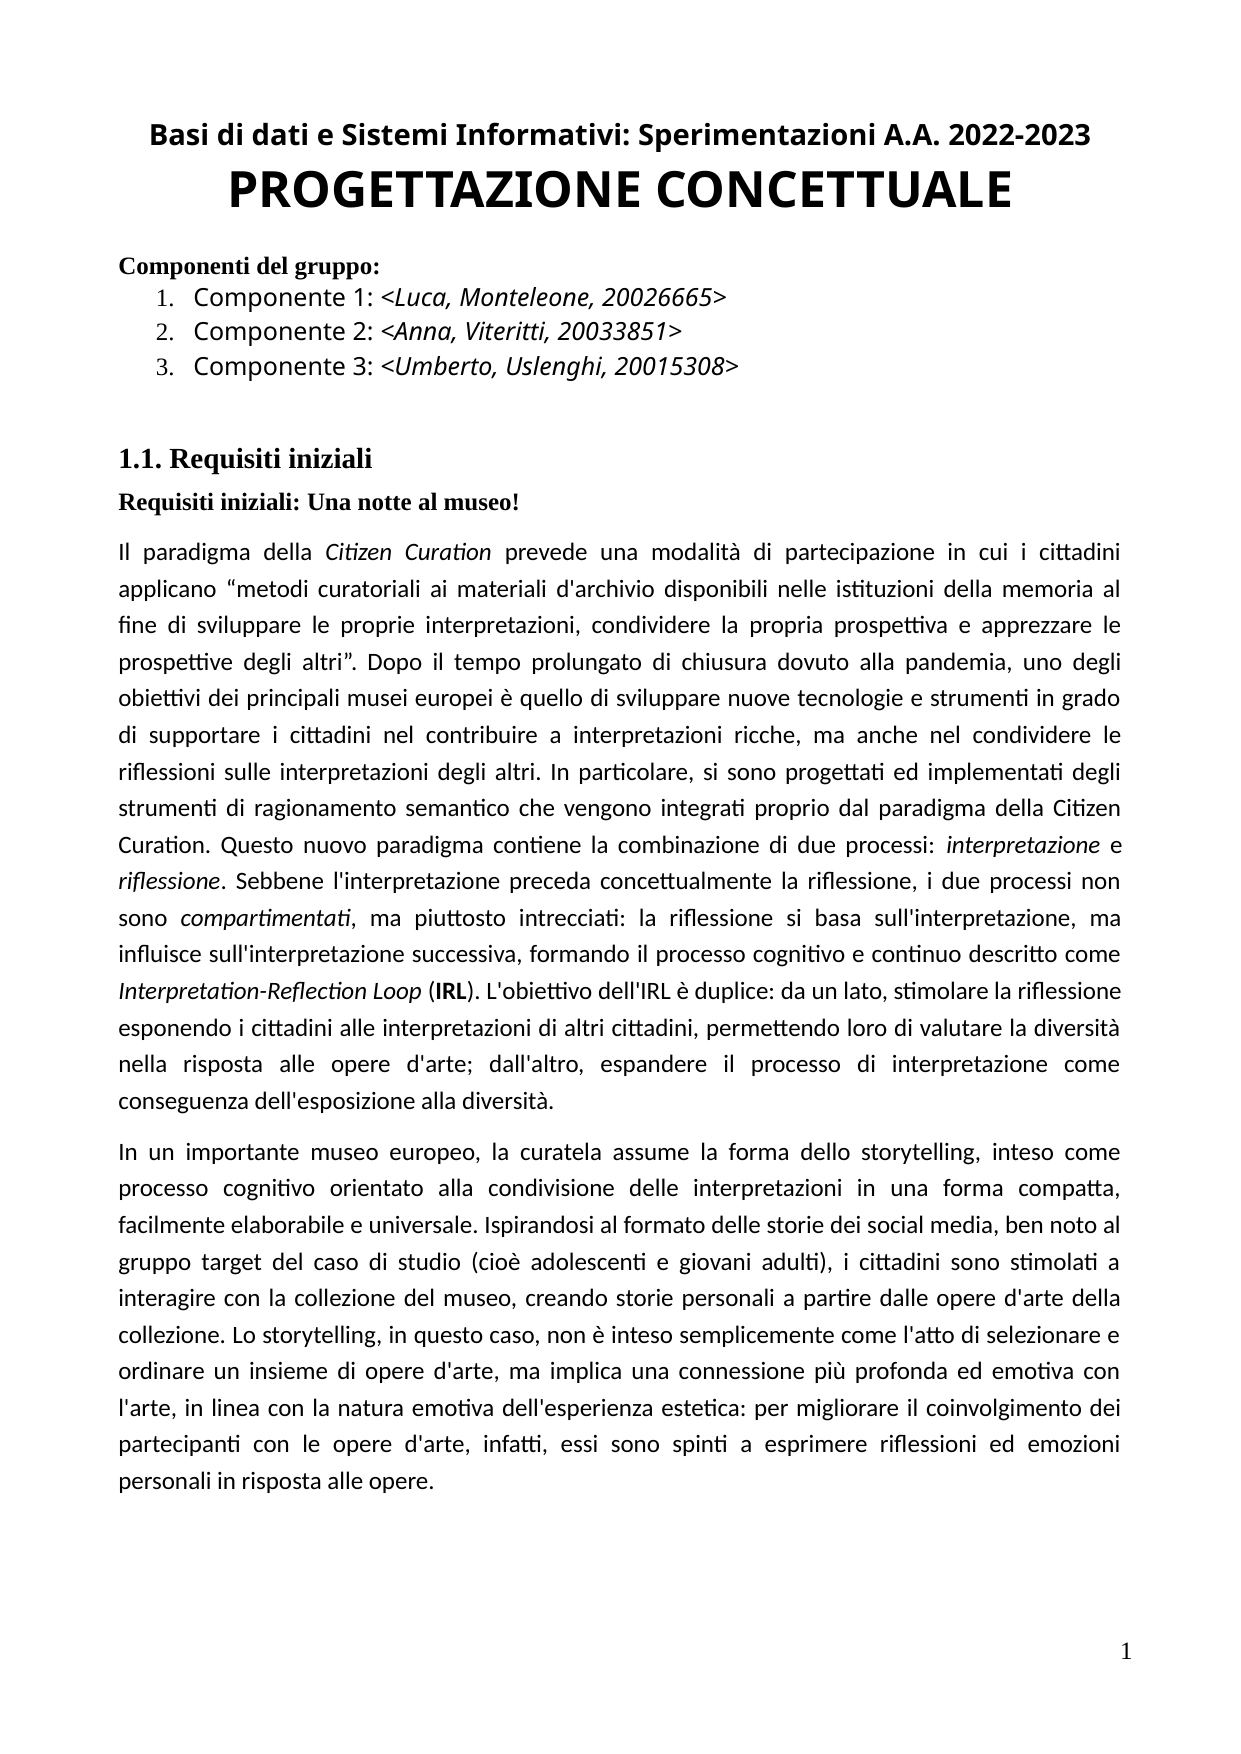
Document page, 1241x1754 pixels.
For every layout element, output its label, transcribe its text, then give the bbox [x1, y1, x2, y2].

list Componente 1: <Luca, Monteleone, 20026665> [156, 280, 1122, 314]
list Componente 3: <Umberto, Uslenghi, 20015308> [156, 348, 1122, 382]
subtitle 1.1. Requisiti iniziali [118, 441, 1122, 475]
text Componenti del gruppo: [118, 251, 1122, 280]
text In un importante museo europeo, la curatela assume la forma dello storytelling, inteso come processo cognitivo orientato alla condivisione delle interpretazioni in una forma compatta, facilmente elaborabile e universale. Ispirandosi al formato delle storie dei social media, ben noto al gruppo target del caso di studio (cioè adolescenti e giovani adulti), i cittadini sono stimolati a interagire con la collezione del museo, creando storie personali a partire dalle opere d'arte della collezione. Lo storytelling, in questo caso, non è inteso semplicemente come l'atto di selezionare e ordinare un insieme di opere d'arte, ma implica una connessione più profonda ed emotiva con l'arte, in linea con la natura emotiva dell'esperienza estetica: per migliorare il coinvolgimento dei partecipanti con le opere d'arte, infatti, essi sono spinti a esprimere riflessioni ed emozioni personali in risposta alle opere. [118, 1136, 1122, 1496]
text PROGETTAZIONE CONCETTUALE [118, 154, 1122, 222]
text Basi di dati e Sistemi Informativi: Sperimentazioni A.A. 2022-2023 [118, 115, 1122, 154]
text Requisiti iniziali: Una notte al museo! [118, 487, 1122, 516]
text Il paradigma della Citizen Curation prevede una modalità di partecipazione in cui i cittadini applicano “metodi curatoriali ai materiali d'archivio disponibili nelle istituzioni della memoria al fine di sviluppare le proprie interpretazioni, condividere la propria prospettiva e apprezzare le prospettive degli altri”. Dopo il tempo prolungato di chiusura dovuto alla pandemia, uno degli obiettivi dei principali musei europei è quello di sviluppare nuove tecnologie e strumenti in grado di supportare i cittadini nel contribuire a interpretazioni ricche, ma anche nel condividere le riflessioni sulle interpretazioni degli altri. In particolare, si sono progettati ed implementati degli strumenti di ragionamento semantico che vengono integrati proprio dal paradigma della Citizen Curation. Questo nuovo paradigma contiene la combinazione di due processi: interpretazione e riflessione. Sebbene l'interpretazione preceda concettualmente la riflessione, i due processi non sono compartimentati, ma piuttosto intrecciati: la riflessione si basa sull'interpretazione, ma influisce sull'interpretazione successiva, formando il processo cognitivo e continuo descritto come Interpretation-Reflection Loop (IRL). L'obiettivo dell'IRL è duplice: da un lato, stimolare la riflessione esponendo i cittadini alle interpretazioni di altri cittadini, permettendo loro di valutare la diversità nella risposta alle opere d'arte; dall'altro, espandere il processo di interpretazione come conseguenza dell'esposizione alla diversità. [118, 536, 1122, 1115]
list Componente 2: <Anna, Viteritti, 20033851> [156, 314, 1122, 348]
